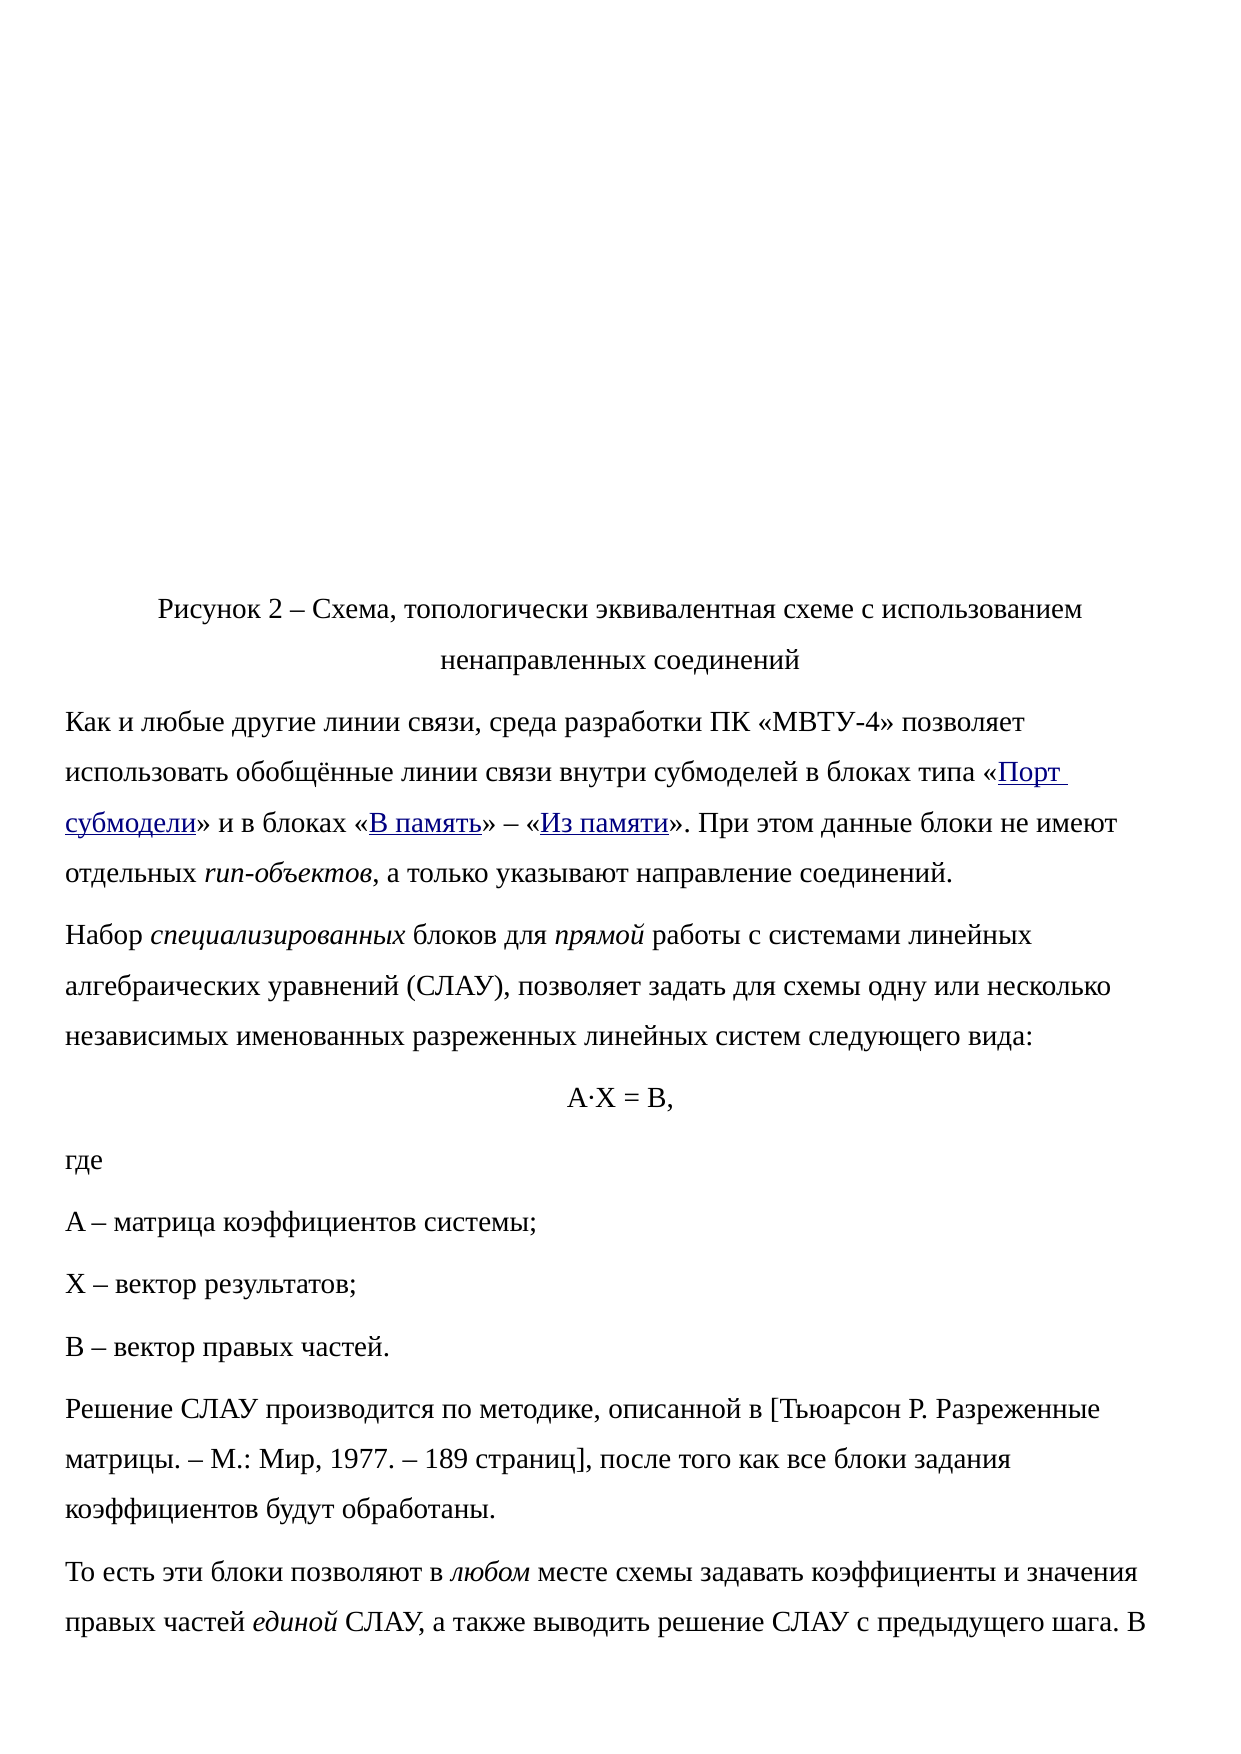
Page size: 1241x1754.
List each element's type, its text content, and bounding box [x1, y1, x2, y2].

table_cell В настоящем подразделе описана специализированная библиотека «СЛАУ» и блоки, входящие в эту библиотеку. Одним из примеров рационального использования библиотеки блоков «СЛАУ» является моделирование элементов электрических сетей. Новой возможностью ПК «МВТУ-4» является концепция построения мультидоменных численных моделей – то есть моделей, включающих в себя описание подсистем различного класса (электрических сетей, гидравлических сетей и систем управления) в рамках единой системы уравнений. Реальные физические сети (электрические, гидравлические), как правило, описываются в наиболее общем виде в виде ненаправленного графа, в узлах которого решаются уравнения баланса токов (расходов), а в рёбрах описываются коэффициенты проводимости между узлами. При этом при сведении описания сложного технического объекта из ненаправленного графа в схему во входо-выходных отношениях надо учитывать и то, что различные подсистемы эффективно моделируются разными численными методами. Схема, создаваемая пользователем при помощи графического редактора, должна быть максимально приближена к принципиальной схеме описываемой системы – то есть внешне система должна описываться ненаправленным графом, а внутренне – быть преобразуема к входо-выходной модели. В данном подразделе мы рассмотрим методику построения набора блоков, сводящего описание физических сетей на примере электрических сетей, к описанию системы во входо-выходных отношениях, моделирование и анализ которой производится при помощи подсистемы моделирования систем управления ПК «МВТУ-4». Для эффективной реализации моделей электрических сетей в ядре моделирования систем управления были введены некоторые новые (по сравнению с более старой версией – ПК «МВТУ-3.7») возможности: возможность создания ненаправленных групповых соединений; специализированные блоки для прямой работы с разреженными системами линейных алгебраических уравнений (СЛАУ). Наличие данных блоков позволило применить прямое заполнение матричных коэффициентов и избавиться при расчёте от численного вычисления якобиана, что было сопряжено с многократным пересчётом всей схемы. То есть в рамках одной модели появилась возможность моделирования обычных входо-выходных схем с использованием явных методов интегрирования в сочетании со специализированными численными схемами для электросетей. Возможность создания ненаправленных групповых соединений подразумевает, что одной линией связи можно описать сразу несколько топологически независимых линий связи, причём идущих в разных направлениях. Для реализации этой возможности предусмотрено наличие специализированных блоков типа «Двунаправленная шина». Данный блок имеет один общий вход-выход, к которому подключается обобщённая линия связи и несколько именованных конфигурируемых входов или выходов. Два подобных блока соединяются между линией связи через общие порты, а вторичные именованные порты обрабатываются алгоритмом сортировки блоков так что порты с одинаковым именем, оказываются напрямую соединены между собой. Пример того как эти блоки используется для создания обобщённых соединений изображено на рисунке 1, а на рисунке 2 изображена эквивалентная схема без использования ненаправленных соединений: Рисунок 1 – схема соединения блоков между собой, с использованием ненаправленных групповых соединений Рисунок 2 – Схема, топологически эквивалентная схеме с использованием ненаправленных соединений Как и любые другие линии связи, среда разработки ПК «МВТУ-4» позволяет использовать обобщённые линии связи внутри субмоделей в блоках типа «Порт субмодели» и в блоках «В память» – «Из памяти». При этом данные блоки не имеют отдельных run-объектов, а только указывают направление соединений. Набор специализированных блоков для прямой работы с системами линейных алгебраических уравнений (СЛАУ), позволяет задать для схемы одну или несколько независимых именованных разреженных линейных систем следующего вида: A∙X = B, где A – матрица коэффициентов системы; X – вектор результатов; B – вектор правых частей. Решение СЛАУ производится по методике, описанной в [Тьюарсон Р. Разреженные матрицы. – М.: Мир, 1977. – 189 страниц], после того как все блоки задания коэффициентов будут обработаны. То есть эти блоки позволяют в любом месте схемы задавать коэффициенты и значения правых частей единой СЛАУ, а также выводить решение СЛАУ с предыдущего шага. В этот набор блоков входят 3 блока: «Номер линейного уравнения»; «Коэффициенты линейного уравнения»; «Результаты СЛАУ». Блок «Номер линейного уравнения» представляет собой счётчик количества уравнений в системе с заданным именем. Блок «Коэффициенты линейного уравнения» задаёт коэффициенты и значения правой части для указанных на его первом входе уравнений. Блок «Результаты СЛАУ» возвращает на выходе вектор результатов расчёта линейной системы с заданным именем. Используя данные блоки, а также блоки для создания ненаправленных соединений можно эффективно описывать физические сети в рамках входо-выходной модели, а также сочетать в одной модели входо-выходное представление модели и различные способы представления физической сети (например, электрическую сеть, описанную в рамках одночастотной модели в комплексных числах и описанную при помощи дифференциальных уравнений). Рассмотрим (кратко) методику сведения описания электрических сетей (как наиболее простых по описанию) при помощи метода узловых потенциалов [И. Влах, К. Сингхал, Машинные методы анализа и проектирования электронных схем, Радио и связь, 1988 г.; Чуа Л.О., Лин Пен-Мин, Машинный анализ электронных схем: Алгоритмы и вычислительные методы. – М.: Энергия, 1980 г.]. Метод узловых потенциалов является стандартным для решения электросетевых задач и применяется в специализированных расчётных программах, таких как SPICE. К преимуществам данного метода можно отнести отсуствие топологических ограничений, присущих например методу контурных токов. Для топологически полного описания электрически сетей в рамках метода узловых потенциалов в модели должны присутсвовать следующие типы элементов: граничный узел электрической сети; узел электрической сети; ветвление электрической сети; линейное сопротивление; нелинейное сопротивление; индуктивность; ёмкость; источник напряжения; источник тока. Более сложные объекты могут быть построены из этих элементарных объектов и входо-выходных блоков стандартной библиотеки блоков ПК «МВТУ-4». Все блоки, используемые для описания электрических сетей в ПК «МВТУ-4» (примечание от 2012.01.13: кроме относительно старой библиотеки «Электромашины», которая будет переработана), представляют собой субмодели, внешний вид которых приближен к изображению соотвествующих элементов на электрических схемах. ... [59, 59, 1181, 1643]
